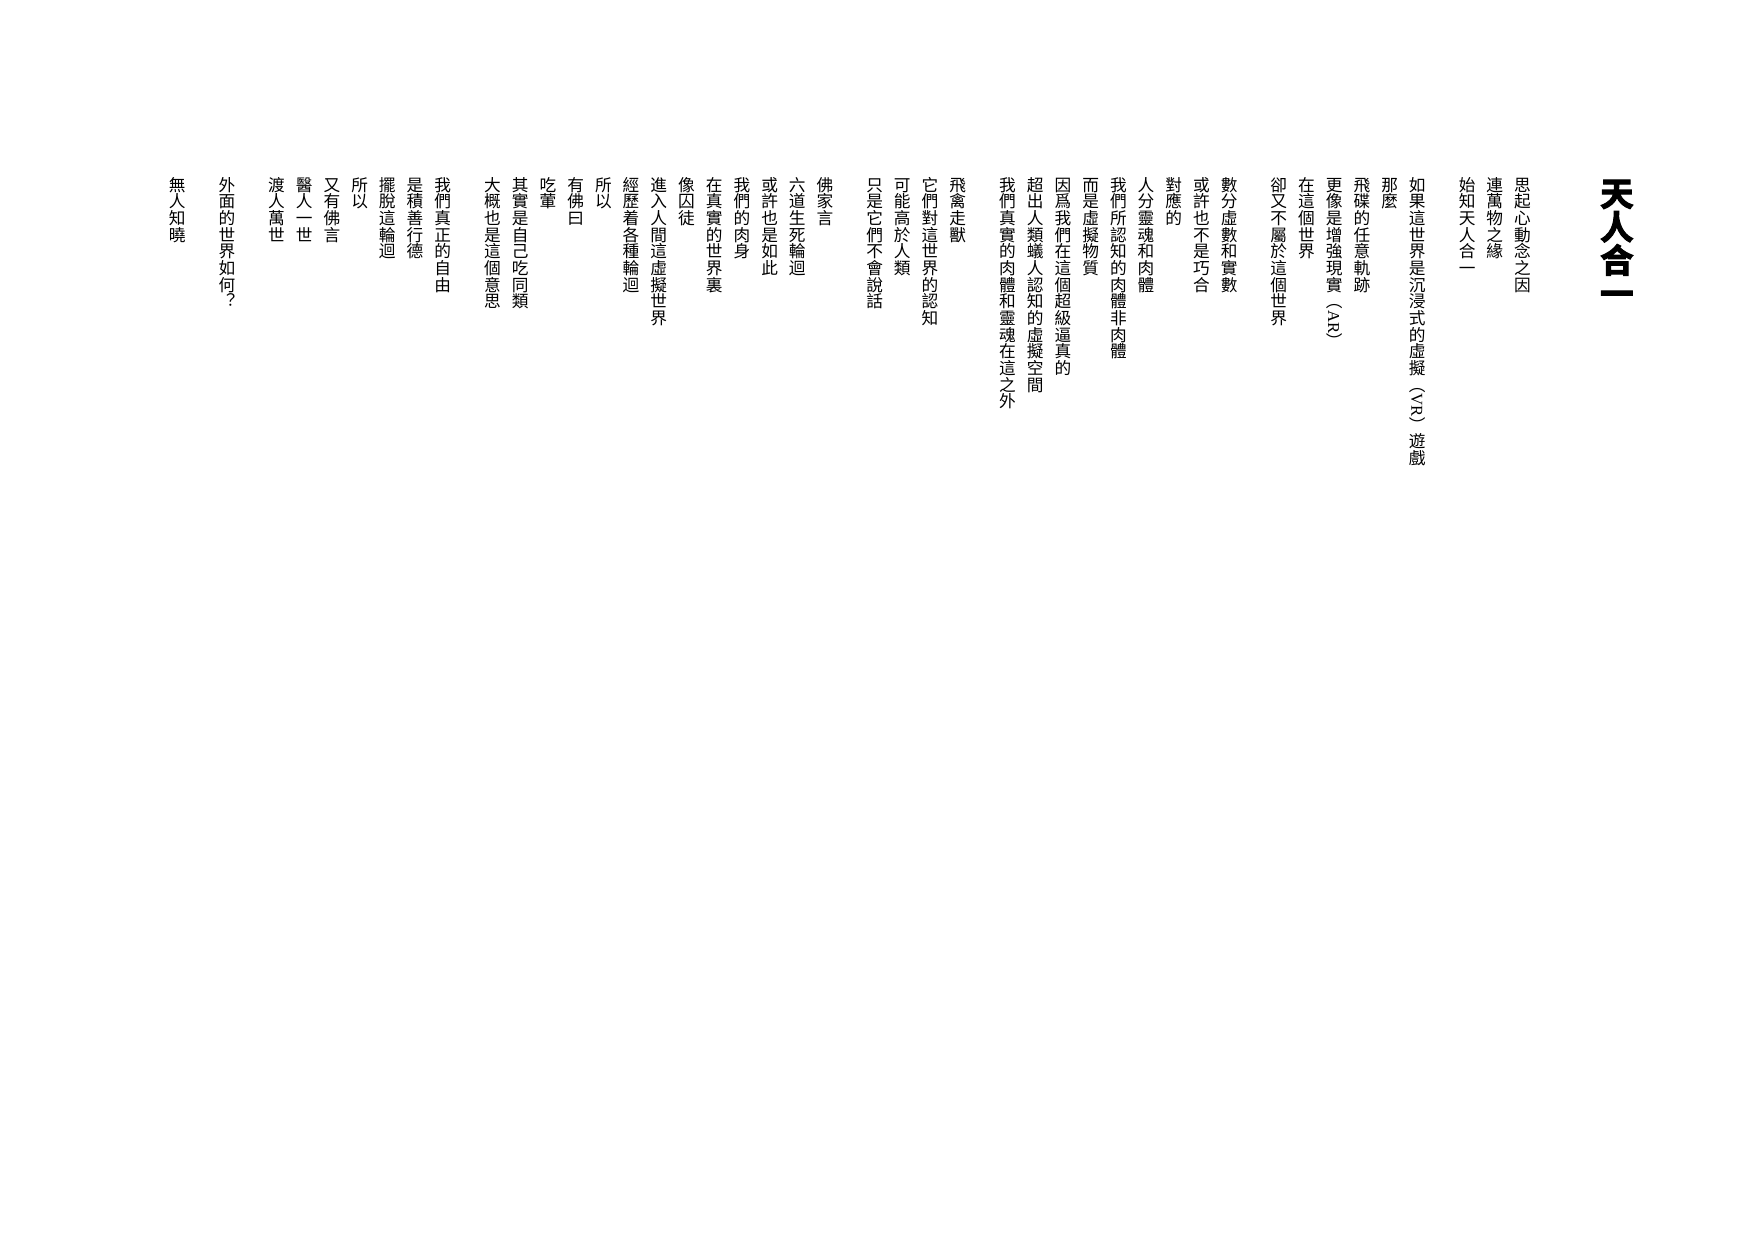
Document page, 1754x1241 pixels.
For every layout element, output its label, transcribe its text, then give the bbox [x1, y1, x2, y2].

text 擺脫這輪迴 [375, 176, 399, 634]
text 吃葷 [536, 176, 560, 634]
text 六道生死輪迴 [785, 176, 809, 634]
text 渡人萬世 [264, 176, 288, 634]
text 只是它們不會說話 [862, 176, 887, 634]
text 所以 [591, 176, 615, 634]
text 像囚徒 [674, 176, 698, 634]
text 它們對這世界的認知 [918, 176, 942, 634]
text 可能高於人類 [890, 176, 914, 634]
text 因爲我們在這個超級逼真的 [1051, 176, 1075, 634]
text 飛碟的任意軌跡 [1350, 176, 1374, 634]
text 或許也不是巧合 [1189, 176, 1213, 634]
text 佛家言 [813, 176, 837, 634]
text 飛禽走獸 [946, 176, 970, 634]
text 如果這世界是沉浸式的虛擬（VR）遊戲 [1405, 176, 1429, 634]
text 對應的 [1162, 176, 1186, 634]
text 醫人一世 [292, 176, 316, 634]
text 連萬物之緣 [1483, 176, 1507, 634]
text 而是虛擬物質 [1078, 176, 1103, 634]
text 所以 [347, 176, 372, 634]
text 我們真實的肉體和靈魂在這之外 [995, 176, 1019, 634]
text 在這個世界 [1294, 176, 1318, 634]
text 或許也是如此 [757, 176, 782, 634]
text 我們真正的自由 [431, 176, 455, 634]
text 是積善行德 [403, 176, 427, 634]
text 天人合一 [1595, 176, 1635, 634]
text 有佛曰 [563, 176, 588, 634]
text 經歷着各種輪迴 [619, 176, 643, 634]
text 始知天人合一 [1455, 176, 1479, 634]
text 進入人間這虛擬世界 [647, 176, 671, 634]
text 其實是自己吃同類 [508, 176, 532, 634]
text 卻又不屬於這個世界 [1267, 176, 1291, 634]
text 又有佛言 [320, 176, 344, 634]
text 人分靈魂和肉體 [1134, 176, 1158, 634]
text 數分虛數和實數 [1217, 176, 1241, 634]
text 思起心動念之因 [1510, 176, 1534, 634]
text 大概也是這個意思 [480, 176, 504, 634]
text 外面的世界如何？ [215, 176, 239, 634]
text 無人知曉 [165, 176, 189, 634]
text 超出人類蟻人認知的虛擬空間 [1023, 176, 1047, 634]
text 在真實的世界裏 [702, 176, 726, 634]
text 我們的肉身 [730, 176, 754, 634]
text 那麼 [1377, 176, 1402, 634]
text 我們所認知的肉體非肉體 [1106, 176, 1130, 634]
text 更像是增強現實（AR） [1322, 176, 1346, 634]
